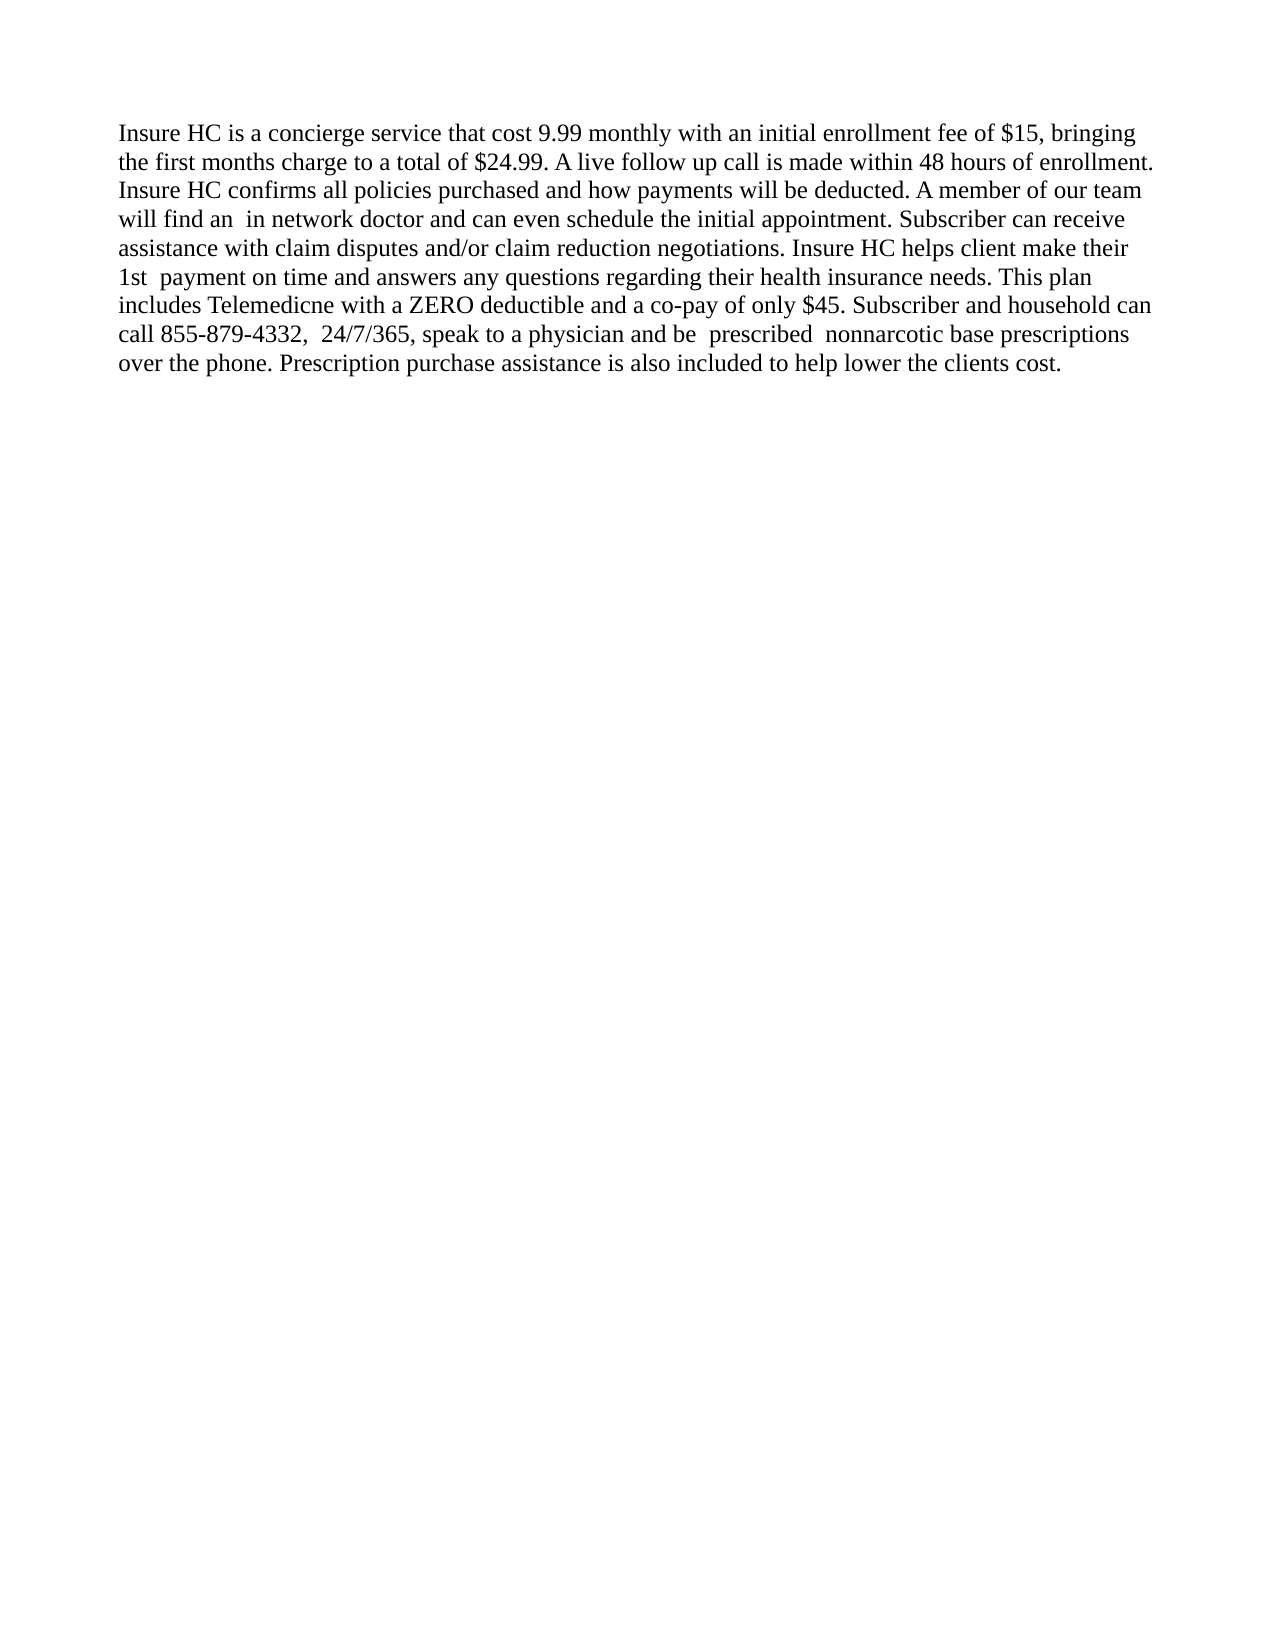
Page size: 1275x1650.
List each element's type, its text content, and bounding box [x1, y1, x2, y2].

text Insure HC is a concierge service that cost 9.99 monthly with an initial enrollment fee of $15, bringing the first months charge to a total of $24.99. A live follow up call is made within 48 hours of enrollment. Insure HC confirms all policies purchased and how payments will be deducted. A member of our team will find an in network doctor and can even schedule the initial appointment. Subscriber can receive assistance with claim disputes and/or claim reduction negotiations. Insure HC helps client make their 1st payment on time and answers any questions regarding their health insurance needs. This plan includes Telemedicne with a ZERO deductible and a co-pay of only $45. Subscriber and household can call 855-879-4332, 24/7/365, speak to a physician and be prescribed nonnarcotic base prescriptions over the phone. Prescription purchase assistance is also included to help lower the clients cost. [118, 118, 1157, 377]
